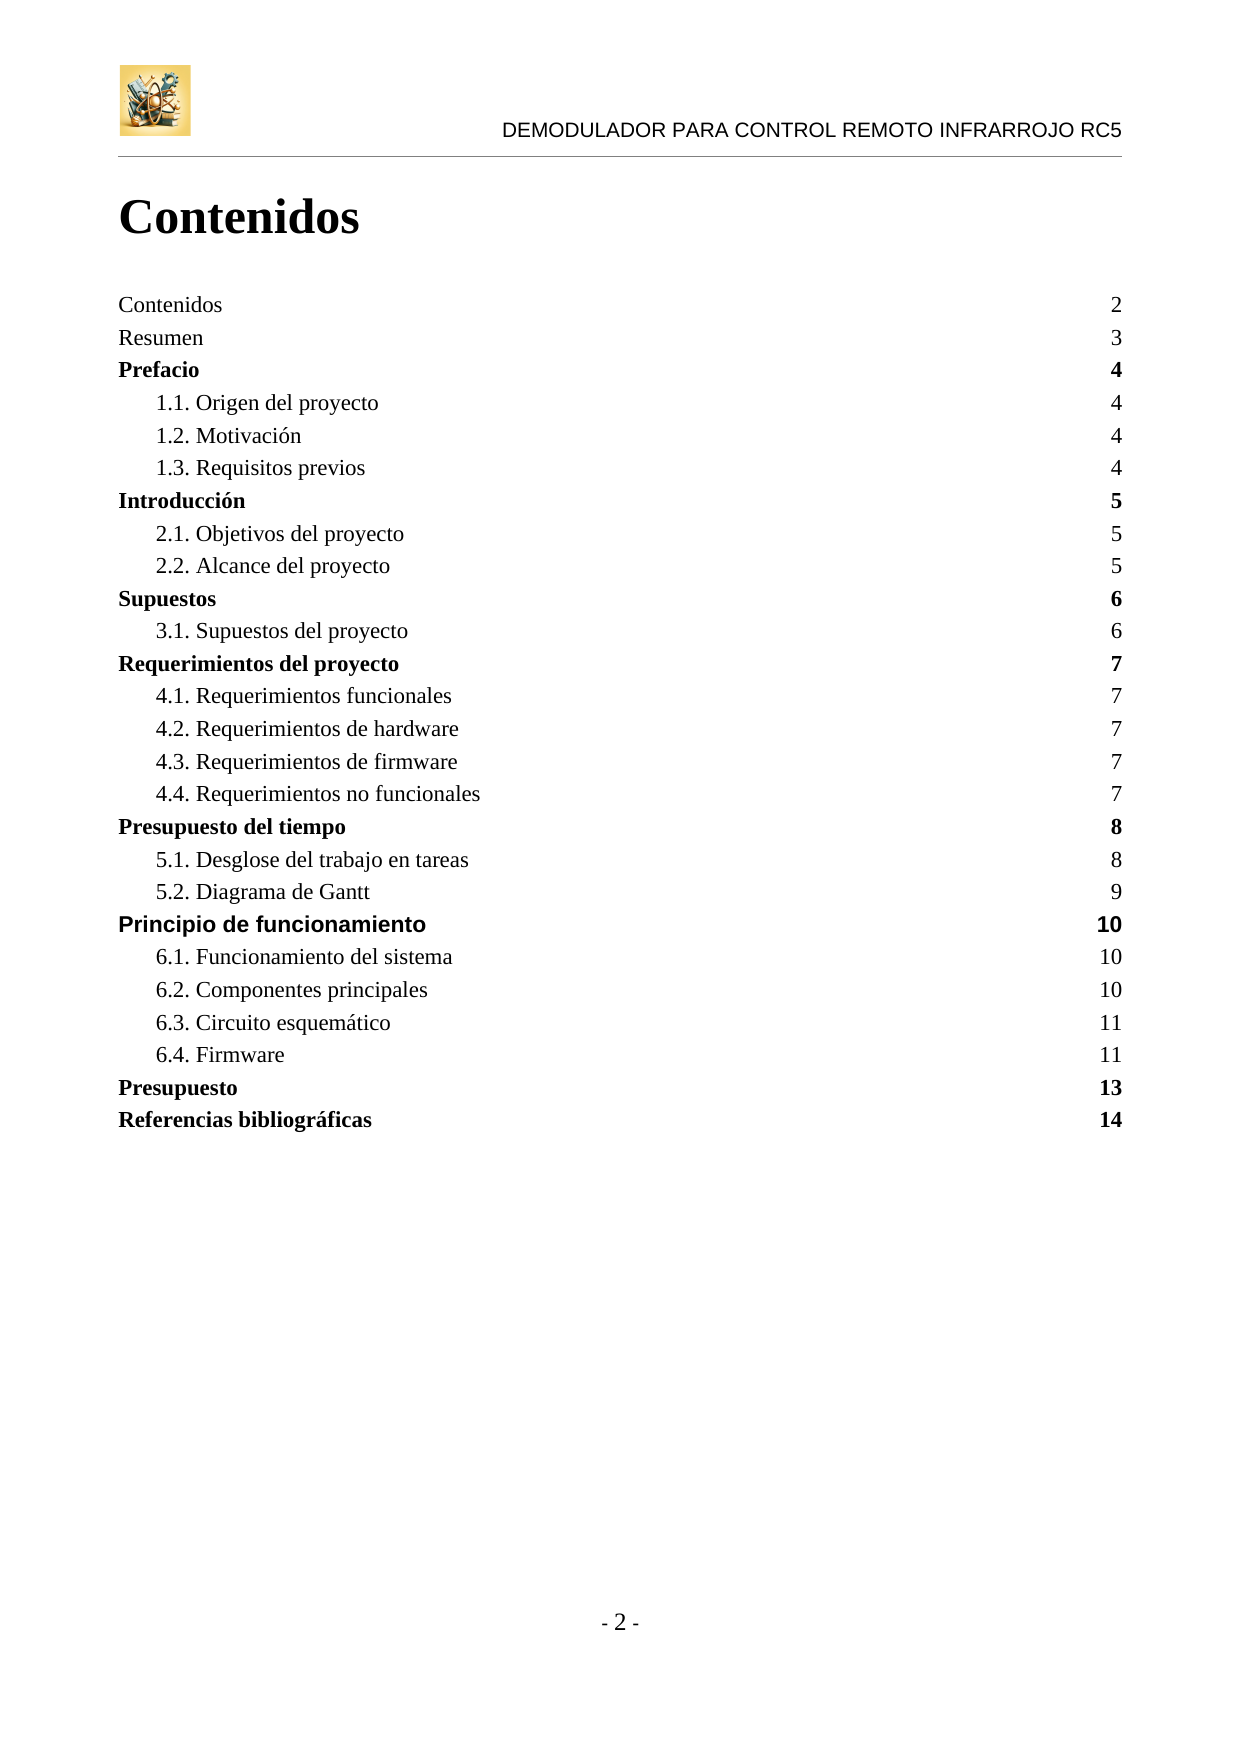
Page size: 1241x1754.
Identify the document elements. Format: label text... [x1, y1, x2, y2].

text 6.4. Firmware 11 [156, 1041, 1122, 1068]
text Prefacio 4 [118, 357, 1122, 383]
text 5.2. Diagrama de Gantt 9 [156, 878, 1122, 904]
text Principio de funcionamiento 10 [118, 911, 1122, 937]
text 6.1. Funcionamiento del sistema 10 [156, 943, 1122, 970]
picture [119, 65, 191, 136]
text 5.1. Desglose del trabajo en tareas 8 [156, 846, 1122, 872]
subtitle Contenidos [118, 186, 1122, 244]
text 4.1. Requerimientos funcionales 7 [156, 683, 1122, 709]
text 2.2. Alcance del proyecto 5 [156, 552, 1122, 578]
text Referencias bibliográficas 14 [118, 1106, 1122, 1133]
text Introducción 5 [118, 487, 1122, 513]
text Resumen 3 [118, 324, 1122, 350]
text 2.1. Objetivos del proyecto 5 [156, 519, 1122, 546]
text 6.2. Componentes principales 10 [156, 976, 1122, 1002]
text Supuestos 6 [118, 585, 1122, 611]
text 1.3. Requisitos previos 4 [156, 454, 1122, 481]
text 4.2. Requerimientos de hardware 7 [156, 715, 1122, 742]
text 6.3. Circuito esquemático 11 [156, 1009, 1122, 1035]
text 4.4. Requerimientos no funcionales 7 [156, 780, 1122, 807]
text Presupuesto del tiempo 8 [118, 813, 1122, 839]
text Requerimientos del proyecto 7 [118, 650, 1122, 676]
text Presupuesto 13 [118, 1074, 1122, 1100]
text 1.2. Motivación 4 [156, 422, 1122, 448]
text Contenidos 2 [118, 291, 1122, 318]
text 3.1. Supuestos del proyecto 6 [156, 617, 1122, 644]
text 4.3. Requerimientos de firmware 7 [156, 748, 1122, 774]
text 1.1. Origen del proyecto 4 [156, 389, 1122, 416]
